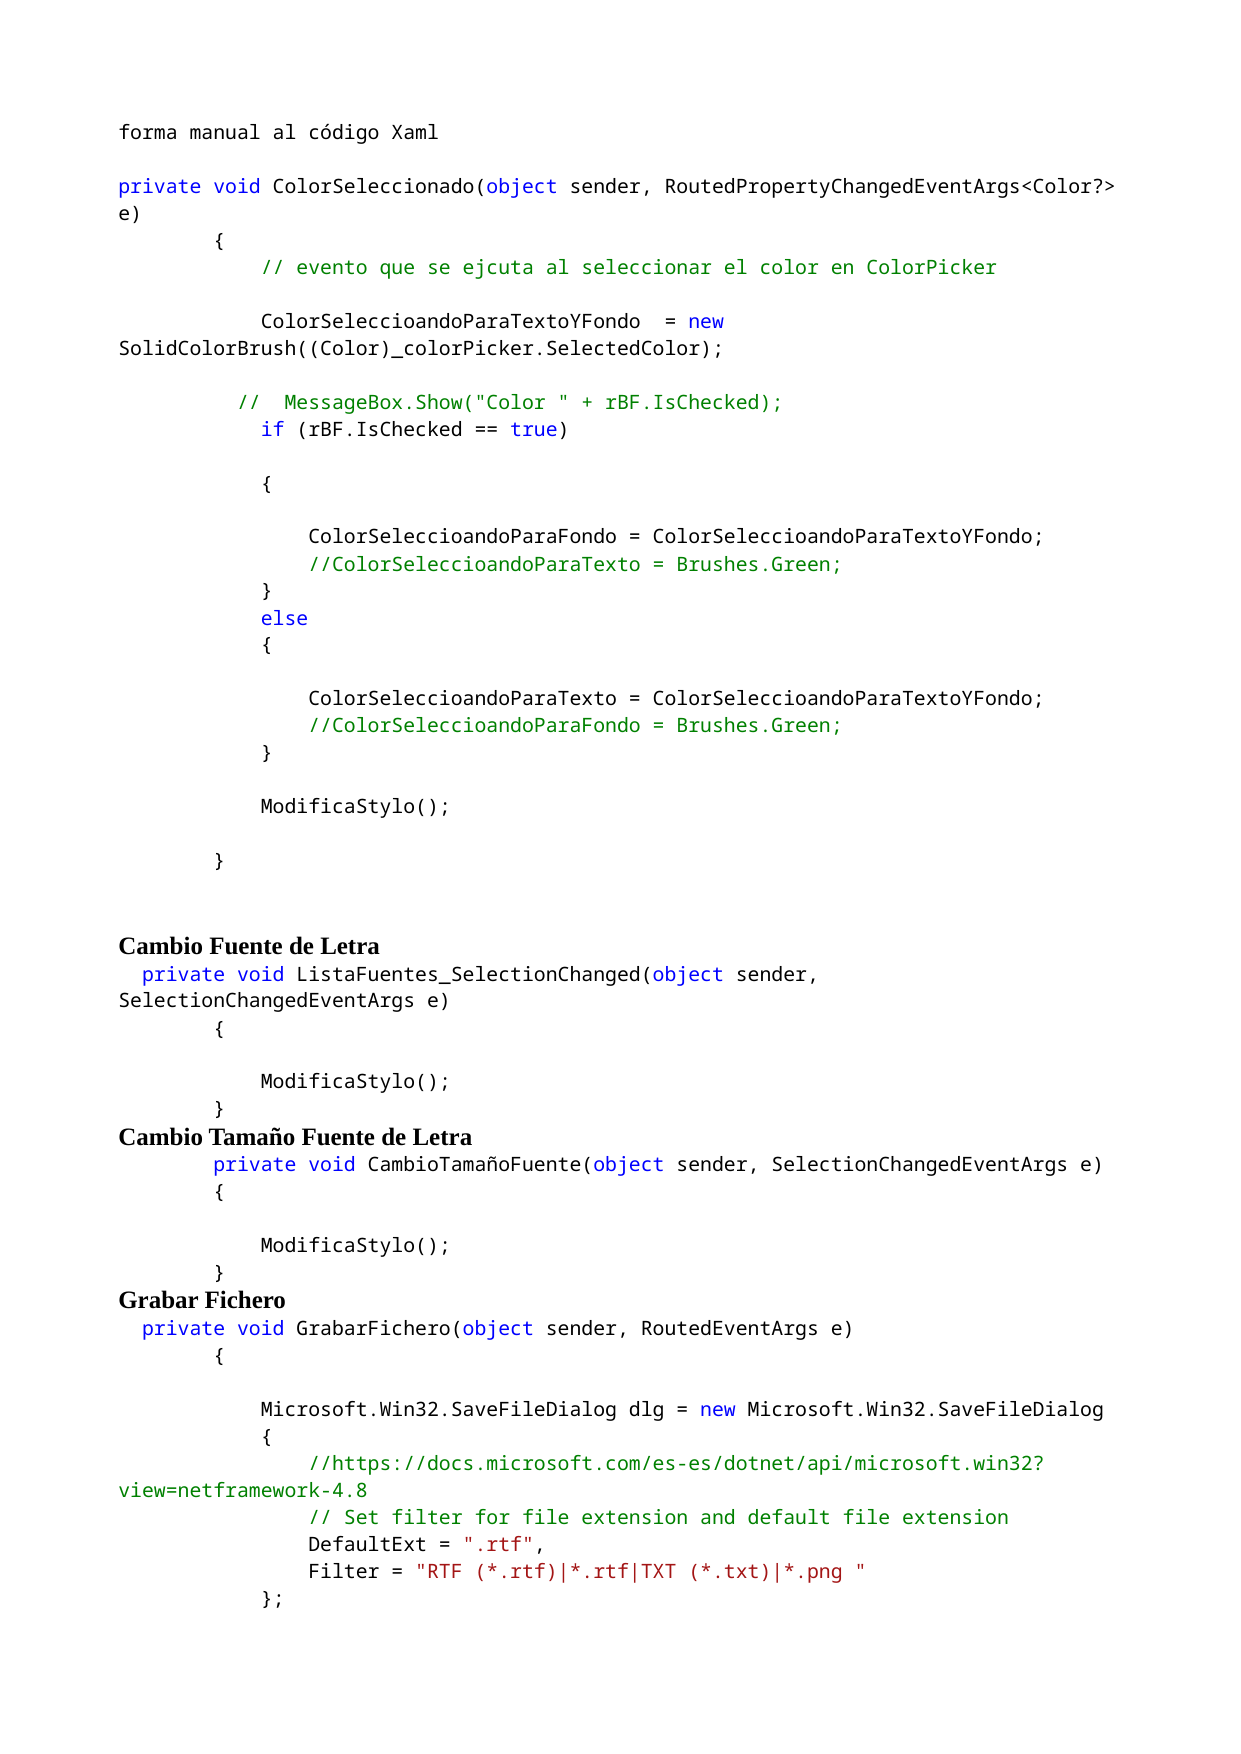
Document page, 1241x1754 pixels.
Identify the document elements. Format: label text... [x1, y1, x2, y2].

text Cambio Tamaño Fuente de Letra [118, 1122, 1122, 1150]
text private void ListaFuentes_SelectionChanged(object sender, SelectionChangedEventArgs e) [118, 960, 1122, 1014]
text { [118, 1422, 1122, 1449]
text private void GrabarFichero(object sender, RoutedEventArgs e) [118, 1314, 1122, 1341]
text Filter = "RTF (*.rtf)|*.rtf|TXT (*.txt)|*.png " [118, 1557, 1122, 1584]
text else [118, 604, 1122, 631]
text private void CambioTamañoFuente(object sender, SelectionChangedEventArgs e) [118, 1150, 1122, 1177]
text { [118, 631, 1122, 658]
text }; [118, 1584, 1122, 1611]
text } [118, 577, 1122, 604]
text Grabar Fichero [118, 1285, 1122, 1314]
text ColorSeleccioandoParaTexto = ColorSeleccioandoParaTextoYFondo; [118, 685, 1122, 712]
text // MessageBox.Show("Color " + rBF.IsChecked); [118, 388, 1122, 415]
text } [118, 1095, 1122, 1122]
text { [118, 1177, 1122, 1204]
text { [118, 469, 1122, 496]
text } [118, 739, 1122, 766]
text private void ColorSeleccionado(object sender, RoutedPropertyChangedEventArgs<Color?> e) [118, 172, 1122, 226]
text { [118, 226, 1122, 253]
text //ColorSeleccioandoParaFondo = Brushes.Green; [118, 712, 1122, 739]
text { [118, 1014, 1122, 1041]
text { [118, 1341, 1122, 1368]
text // Set filter for file extension and default file extension [118, 1503, 1122, 1530]
text ModificaStylo(); [118, 793, 1122, 819]
text } [118, 847, 1122, 873]
text } [118, 1258, 1122, 1285]
text forma manual al código Xaml [118, 118, 1122, 145]
text ColorSeleccioandoParaFondo = ColorSeleccioandoParaTextoYFondo; [118, 523, 1122, 550]
text Microsoft.Win32.SaveFileDialog dlg = new Microsoft.Win32.SaveFileDialog [118, 1395, 1122, 1422]
text ColorSeleccioandoParaTextoYFondo = new SolidColorBrush((Color)_colorPicker.SelectedColor); [118, 307, 1122, 361]
text ModificaStylo(); [118, 1068, 1122, 1095]
text //https://docs.microsoft.com/es-es/dotnet/api/microsoft.win32?view=netframework-4.8 [118, 1449, 1122, 1503]
text Cambio Fuente de Letra [118, 931, 1122, 960]
text ModificaStylo(); [118, 1231, 1122, 1258]
text //ColorSeleccioandoParaTexto = Brushes.Green; [118, 550, 1122, 577]
text DefaultExt = ".rtf", [118, 1530, 1122, 1557]
text // evento que se ejcuta al seleccionar el color en ColorPicker [118, 253, 1122, 280]
text if (rBF.IsChecked == true) [118, 415, 1122, 442]
